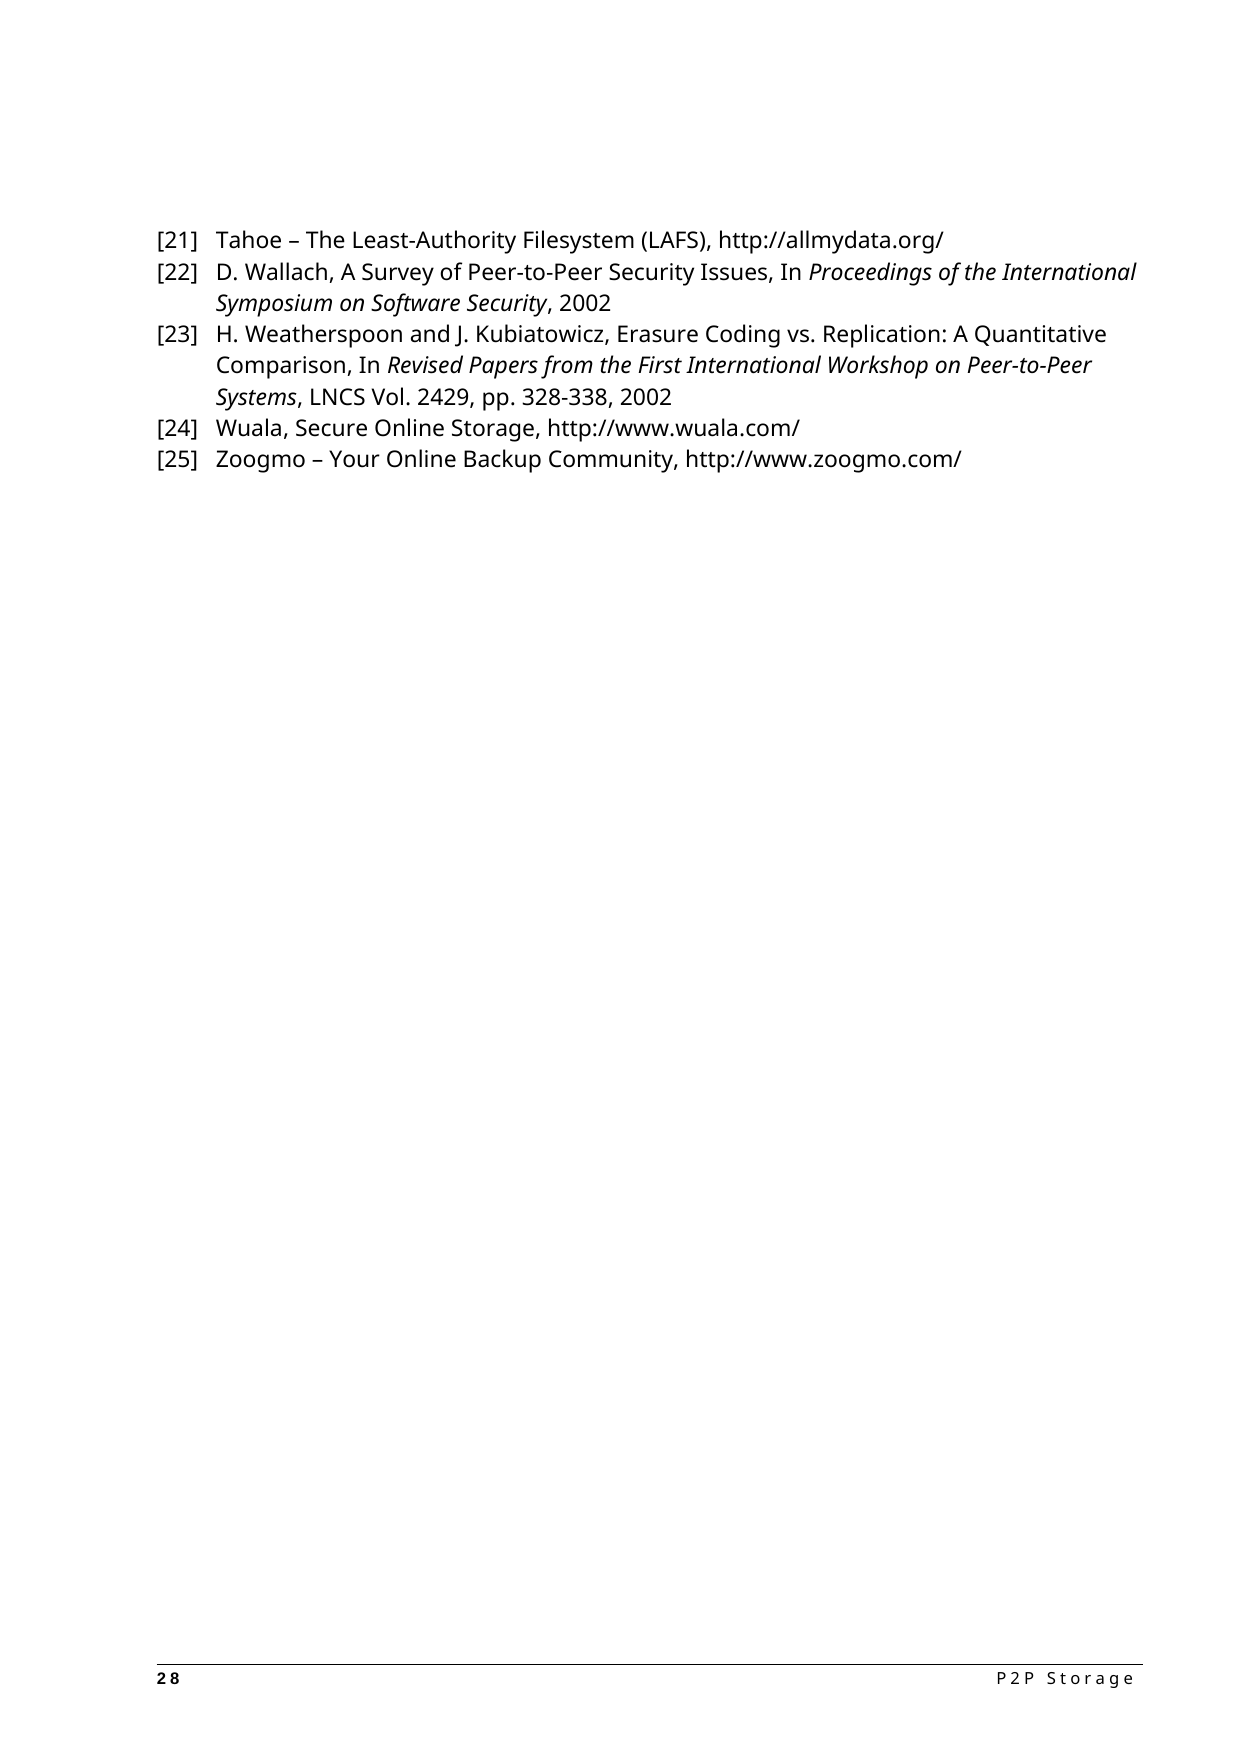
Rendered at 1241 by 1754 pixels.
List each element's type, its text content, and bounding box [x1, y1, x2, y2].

list H. Weatherspoon and J. Kubiatowicz, Erasure Coding vs. Replication: A Quantitative Comparison, In Revised Papers from the First International Workshop on Peer-to-Peer Systems, LNCS Vol. 2429, pp. 328-338, 2002 [157, 318, 1143, 412]
list D. Wallach, A Survey of Peer-to-Peer Security Issues, In Proceedings of the International Symposium on Software Security, 2002 [157, 256, 1143, 318]
list Wuala, Secure Online Storage, http://www.wuala.com/ [157, 412, 1143, 443]
list Tahoe – The Least-Authority Filesystem (LAFS), http://allmydata.org/ [157, 224, 1143, 256]
list Zoogmo – Your Online Backup Community, http://www.zoogmo.com/ [157, 443, 1143, 474]
